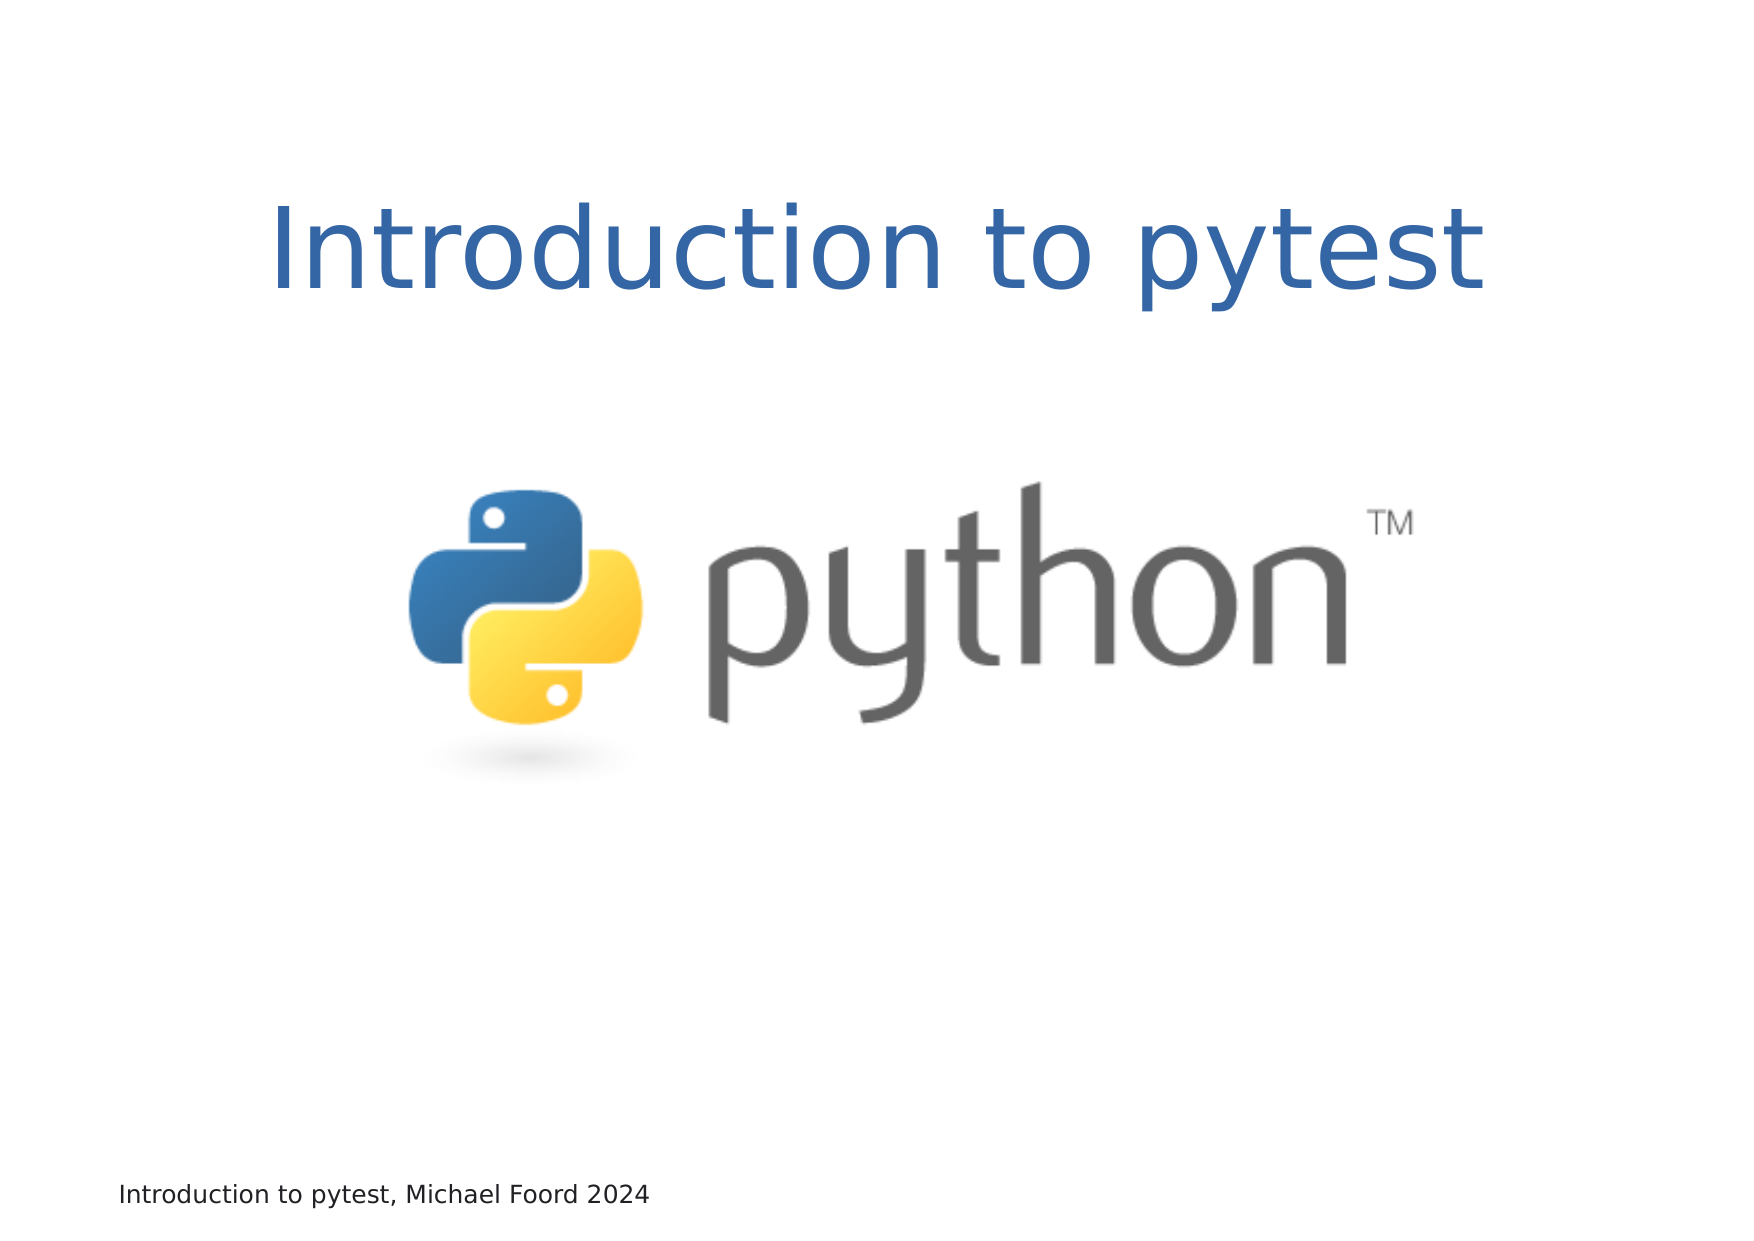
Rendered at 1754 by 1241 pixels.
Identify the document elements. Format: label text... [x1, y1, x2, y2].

picture [243, 421, 1511, 850]
text Introduction to pytest [118, 184, 1636, 315]
